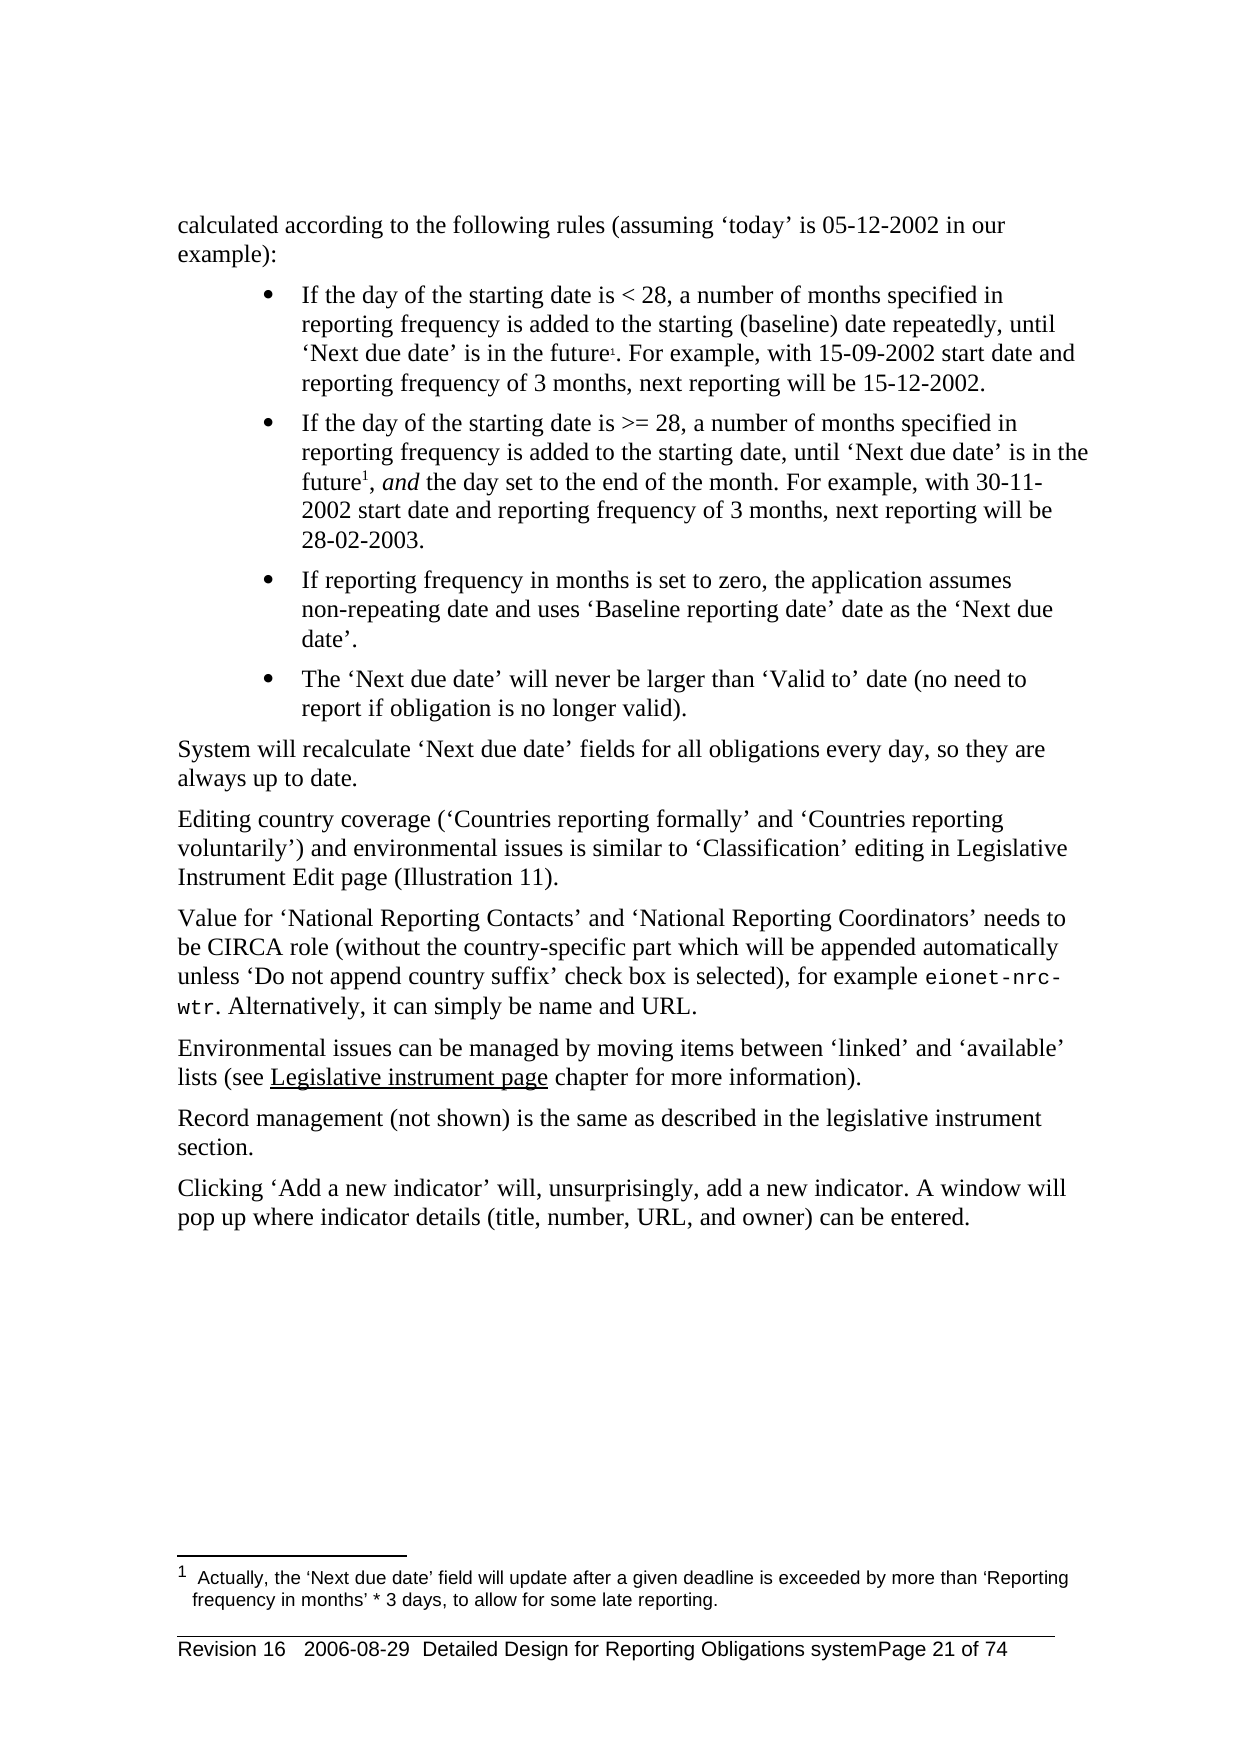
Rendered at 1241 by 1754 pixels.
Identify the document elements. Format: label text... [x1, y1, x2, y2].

text Environmental issues can be managed by moving items between ‘linked’ and ‘available’ lists (see Legislative instrument page chapter for more information). [177, 1033, 1092, 1091]
list If reporting frequency in months is set to zero, the application assumes non-repeating date and uses ‘Baseline reporting date’ date as the ‘Next due date’. [264, 565, 1092, 652]
text Value for ‘National Reporting Contacts’ and ‘National Reporting Coordinators’ needs to be CIRCA role (without the country-specific part which will be appended automatically unless ‘Do not append country suffix’ check box is selected), for example eionet-nrc-wtr. Alternatively, it can simply be name and URL. [177, 903, 1092, 1021]
text System will recalculate ‘Next due date’ fields for all obligations every day, so they are always up to date. [177, 734, 1092, 792]
text Record management (not shown) is the same as described in the legislative instrument section. [177, 1103, 1092, 1161]
list If the day of the starting date is >= 28, a number of months specified in reporting frequency is added to the starting date, until ‘Next due date’ is in the future1, and the day set to the end of the month. For example, with 30-11-2002 start date and reporting frequency of 3 months, next reporting will be 28-02-2003. [264, 408, 1092, 553]
list Actually, the ‘Next due date’ field will update after a given deadline is exceeded by more than ‘Reporting frequency in months’ * 3 days, to allow for some late reporting. [177, 1562, 1092, 1610]
list If the day of the starting date is < 28, a number of months specified in reporting frequency is added to the starting (baseline) date repeatedly, until ‘Next due date’ is in the future. For example, with 15-09-2002 start date and reporting frequency of 3 months, next reporting will be 15-12-2002. [264, 280, 1092, 396]
text calculated according to the following rules (assuming ‘today’ is 05-12-2002 in our example): [177, 210, 1092, 268]
text Editing country coverage (‘Countries reporting formally’ and ‘Countries reporting voluntarily’) and environmental issues is similar to ‘Classification’ editing in Legislative Instrument Edit page (Illustration 11). [177, 804, 1092, 891]
list The ‘Next due date’ will never be larger than ‘Valid to’ date (no need to report if obligation is no longer valid). [264, 664, 1092, 722]
text Clicking ‘Add a new indicator’ will, unsurprisingly, add a new indicator. A window will pop up where indicator details (title, number, URL, and owner) can be entered. [177, 1173, 1092, 1231]
